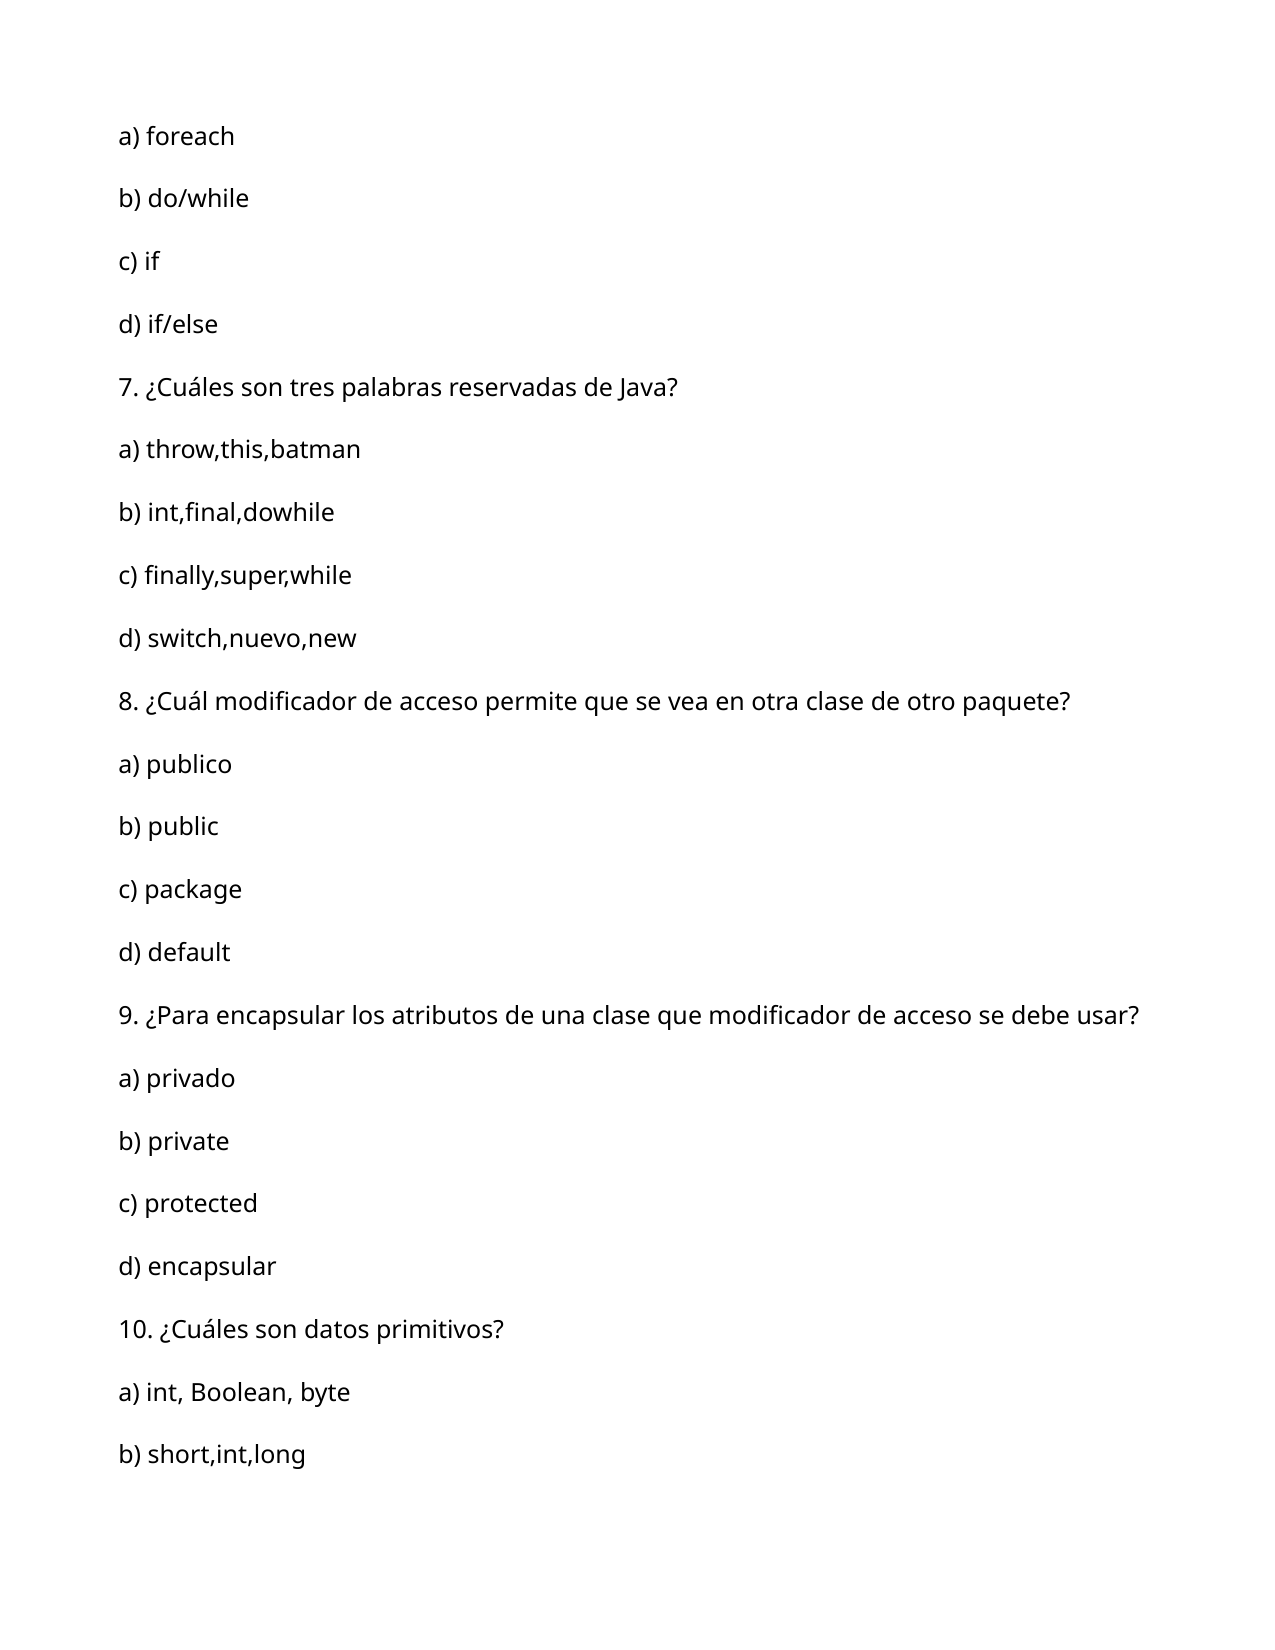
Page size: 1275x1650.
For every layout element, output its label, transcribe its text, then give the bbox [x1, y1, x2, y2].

text d) switch,nuevo,new [118, 621, 1157, 655]
text c) package [118, 872, 1157, 906]
text 7. ¿Cuáles son tres palabras reservadas de Java? [118, 369, 1157, 403]
text b) do/while [118, 181, 1157, 215]
text a) foreach [118, 118, 1157, 152]
text 10. ¿Cuáles son datos primitivos? [118, 1312, 1157, 1346]
text a) int, Boolean, byte [118, 1374, 1157, 1408]
text d) encapsular [118, 1249, 1157, 1283]
text b) int,final,dowhile [118, 495, 1157, 529]
text d) if/else [118, 307, 1157, 341]
text c) finally,super,while [118, 558, 1157, 592]
text b) private [118, 1123, 1157, 1157]
text a) publico [118, 746, 1157, 780]
text 8. ¿Cuál modificador de acceso permite que se vea en otra clase de otro paquete? [118, 683, 1157, 717]
text a) throw,this,batman [118, 432, 1157, 466]
text c) protected [118, 1186, 1157, 1220]
text b) public [118, 809, 1157, 843]
text d) default [118, 935, 1157, 969]
text b) short,int,long [118, 1437, 1157, 1471]
text 9. ¿Para encapsular los atributos de una clase que modificador de acceso se debe usar? [118, 997, 1157, 1032]
text c) if [118, 244, 1157, 278]
text a) privado [118, 1060, 1157, 1094]
